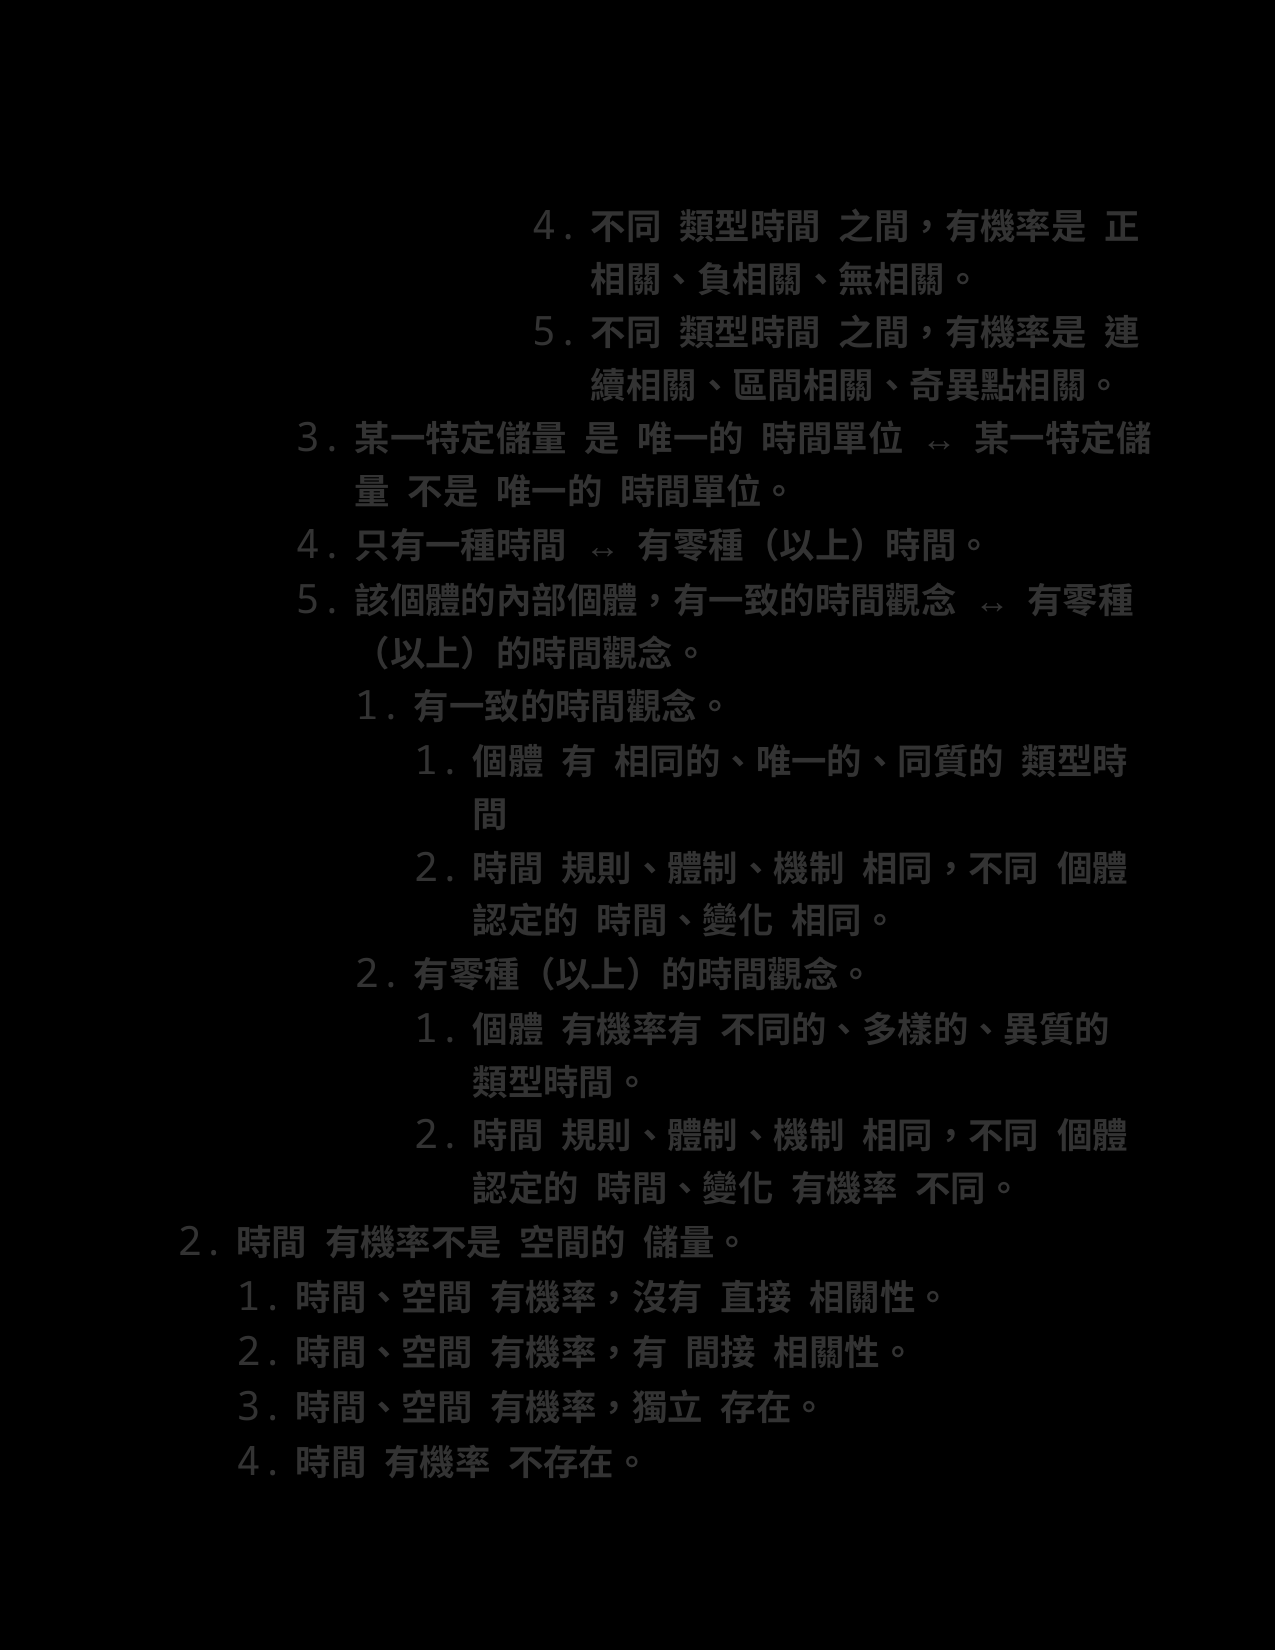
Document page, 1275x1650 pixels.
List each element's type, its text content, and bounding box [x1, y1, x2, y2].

list 某一特定儲量 是 唯一的 時間單位 ↔ 某一特定儲量 不是 唯一的 時間單位。 [295, 408, 1157, 515]
list 有零種（以上）的時間觀念。 [354, 944, 1157, 999]
list 只有一種時間 ↔ 有零種（以上）時間。 [295, 515, 1157, 570]
list 不同 類型時間 之間，有機率是 正相關、負相關、無相關。 [532, 196, 1157, 302]
list 時間、空間 有機率，沒有 直接 相關性。 [236, 1267, 1157, 1322]
list 個體 有機率有 不同的、多樣的、異質的 類型時間。 [413, 999, 1157, 1106]
list 不同 類型時間 之間，有機率是 連續相關、區間相關、奇異點相關。 [532, 302, 1157, 408]
list 個體 有 相同的、唯一的、同質的 類型時間 [413, 731, 1157, 838]
list 該個體的內部個體，有一致的時間觀念 ↔ 有零種（以上）的時間觀念。 [295, 570, 1157, 676]
list 時間 有機率 不存在。 [236, 1432, 1157, 1487]
list 時間、空間 有機率，有 間接 相關性。 [236, 1322, 1157, 1377]
list 時間 規則、體制、機制 相同，不同 個體認定的 時間、變化 相同。 [413, 838, 1157, 944]
list 有一致的時間觀念。 [354, 676, 1157, 731]
list 時間 有機率不是 空間的 儲量。 [177, 1212, 1157, 1267]
list 時間 規則、體制、機制 相同，不同 個體認定的 時間、變化 有機率 不同。 [413, 1106, 1157, 1212]
list 時間、空間 有機率，獨立 存在。 [236, 1377, 1157, 1432]
